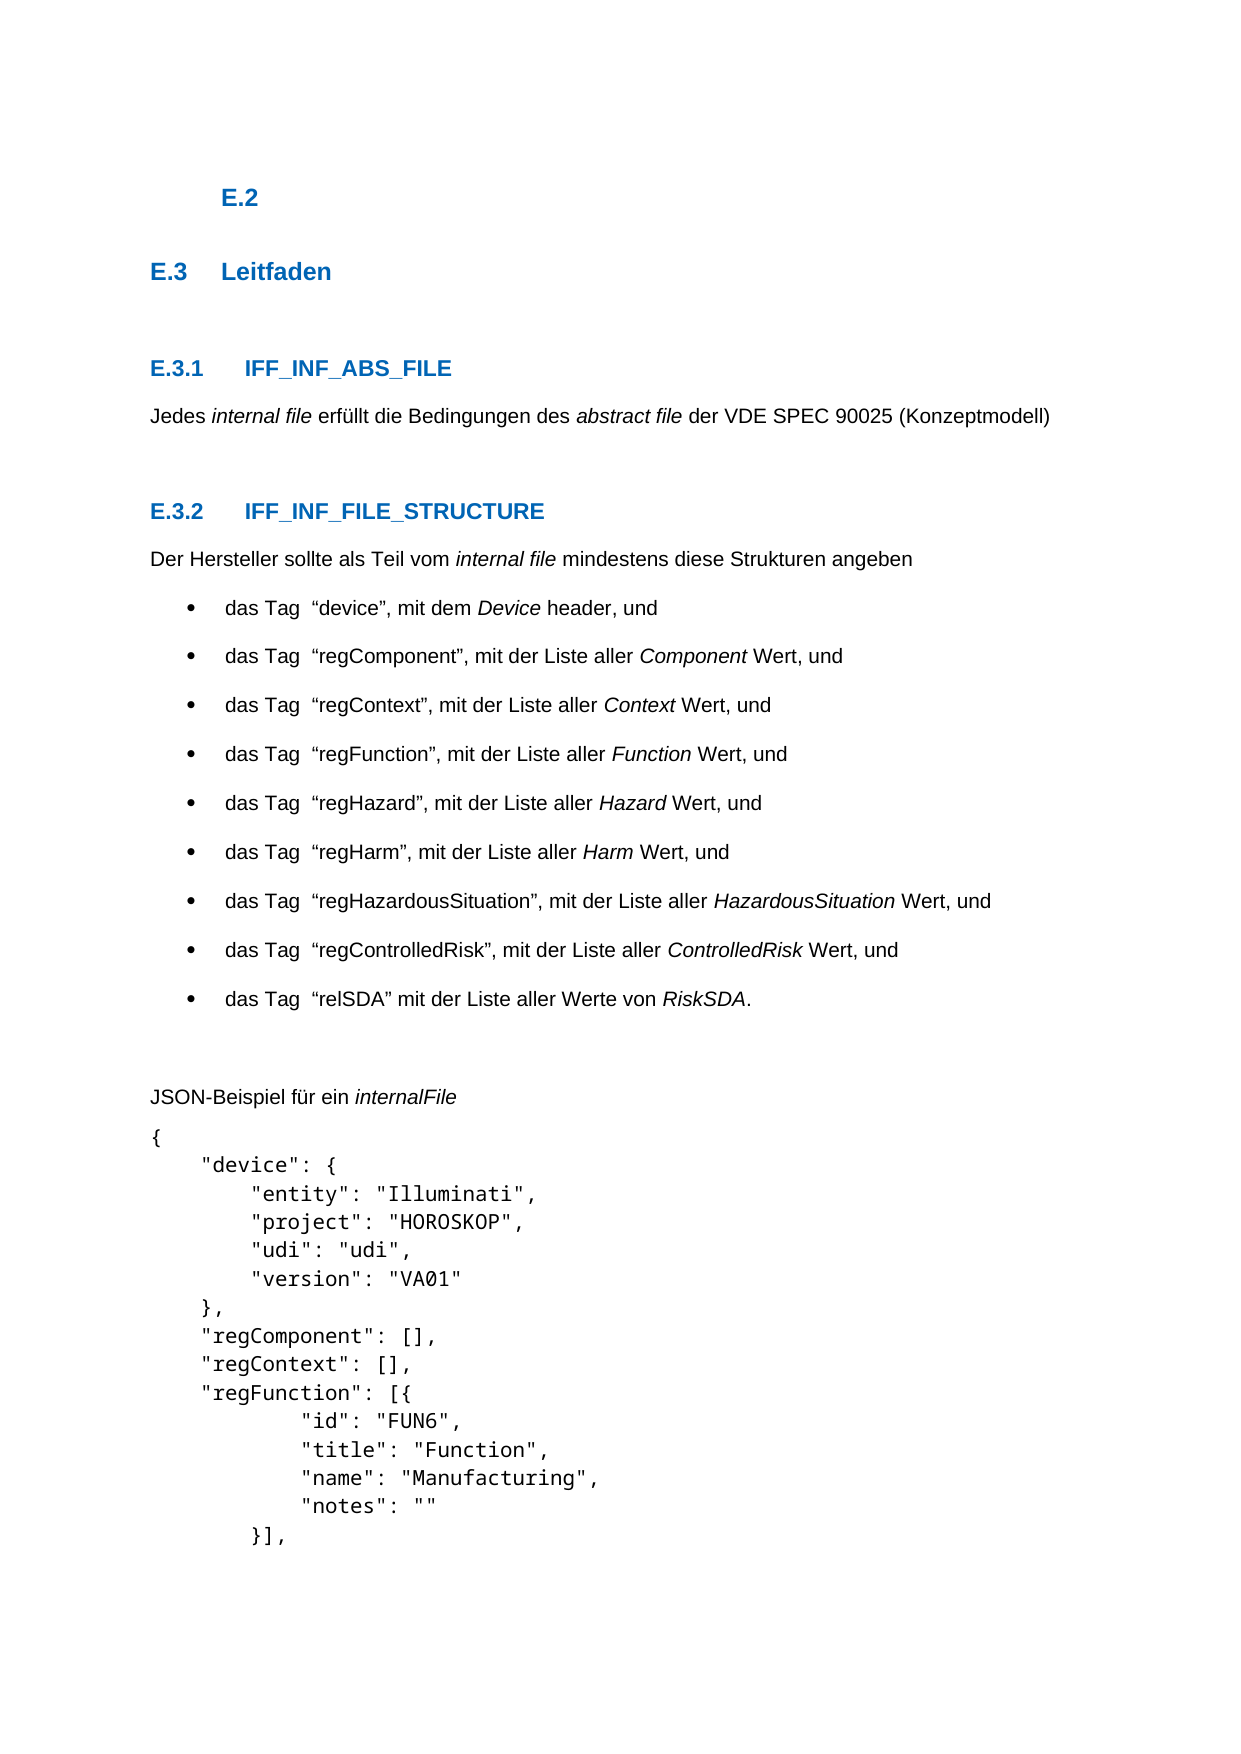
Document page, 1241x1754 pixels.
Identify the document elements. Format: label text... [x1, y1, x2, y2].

subtitle IFF_INF_ABS_FILE [150, 357, 1090, 381]
text "regContext": [], [150, 1349, 1090, 1378]
subtitle Leitfaden [150, 261, 1090, 285]
text "device": { [150, 1150, 1090, 1179]
text "version": "VA01" [150, 1264, 1090, 1292]
list das Tag “regControlledRisk”, mit der Liste aller ControlledRisk Wert, und [187, 938, 1090, 962]
list das Tag “device”, mit dem Device header, und [187, 596, 1090, 620]
list das Tag “regHazardousSituation”, mit der Liste aller HazardousSituation Wert, und [187, 889, 1090, 913]
list das Tag “relSDA” mit der Liste aller Werte von RiskSDA. [187, 987, 1090, 1011]
list das Tag “regHarm”, mit der Liste aller Harm Wert, und [187, 841, 1090, 864]
text "notes": "" [150, 1492, 1090, 1520]
text Jedes internal file erfüllt die Bedingungen des abstract file der VDE SPEC 90025 (Konzeptmodell) [150, 404, 1090, 428]
text "id": "FUN6", [150, 1406, 1090, 1435]
text "project": "HOROSKOP", [150, 1207, 1090, 1236]
text Der Hersteller sollte als Teil vom internal file mindestens diese Strukturen angeben [150, 547, 1090, 571]
text "entity": "Illuminati", [150, 1179, 1090, 1207]
list das Tag “regComponent”, mit der Liste aller Component Wert, und [187, 645, 1090, 669]
text JSON-Beispiel für ein internalFile [150, 1085, 1090, 1109]
text "regComponent": [], [150, 1321, 1090, 1349]
text }, [150, 1292, 1090, 1321]
text "regFunction": [{ [150, 1378, 1090, 1406]
subtitle IFF_INF_FILE_STRUCTURE [150, 500, 1090, 524]
list das Tag “regContext”, mit der Liste aller Context Wert, und [187, 694, 1090, 718]
text "udi": "udi", [150, 1236, 1090, 1264]
text }], [150, 1520, 1090, 1548]
text "name": "Manufacturing", [150, 1463, 1090, 1492]
list das Tag “regHazard”, mit der Liste aller Hazard Wert, und [187, 792, 1090, 816]
list das Tag “regFunction”, mit der Liste aller Function Wert, und [187, 743, 1090, 767]
text "title": "Function", [150, 1435, 1090, 1463]
text { [150, 1122, 1090, 1150]
